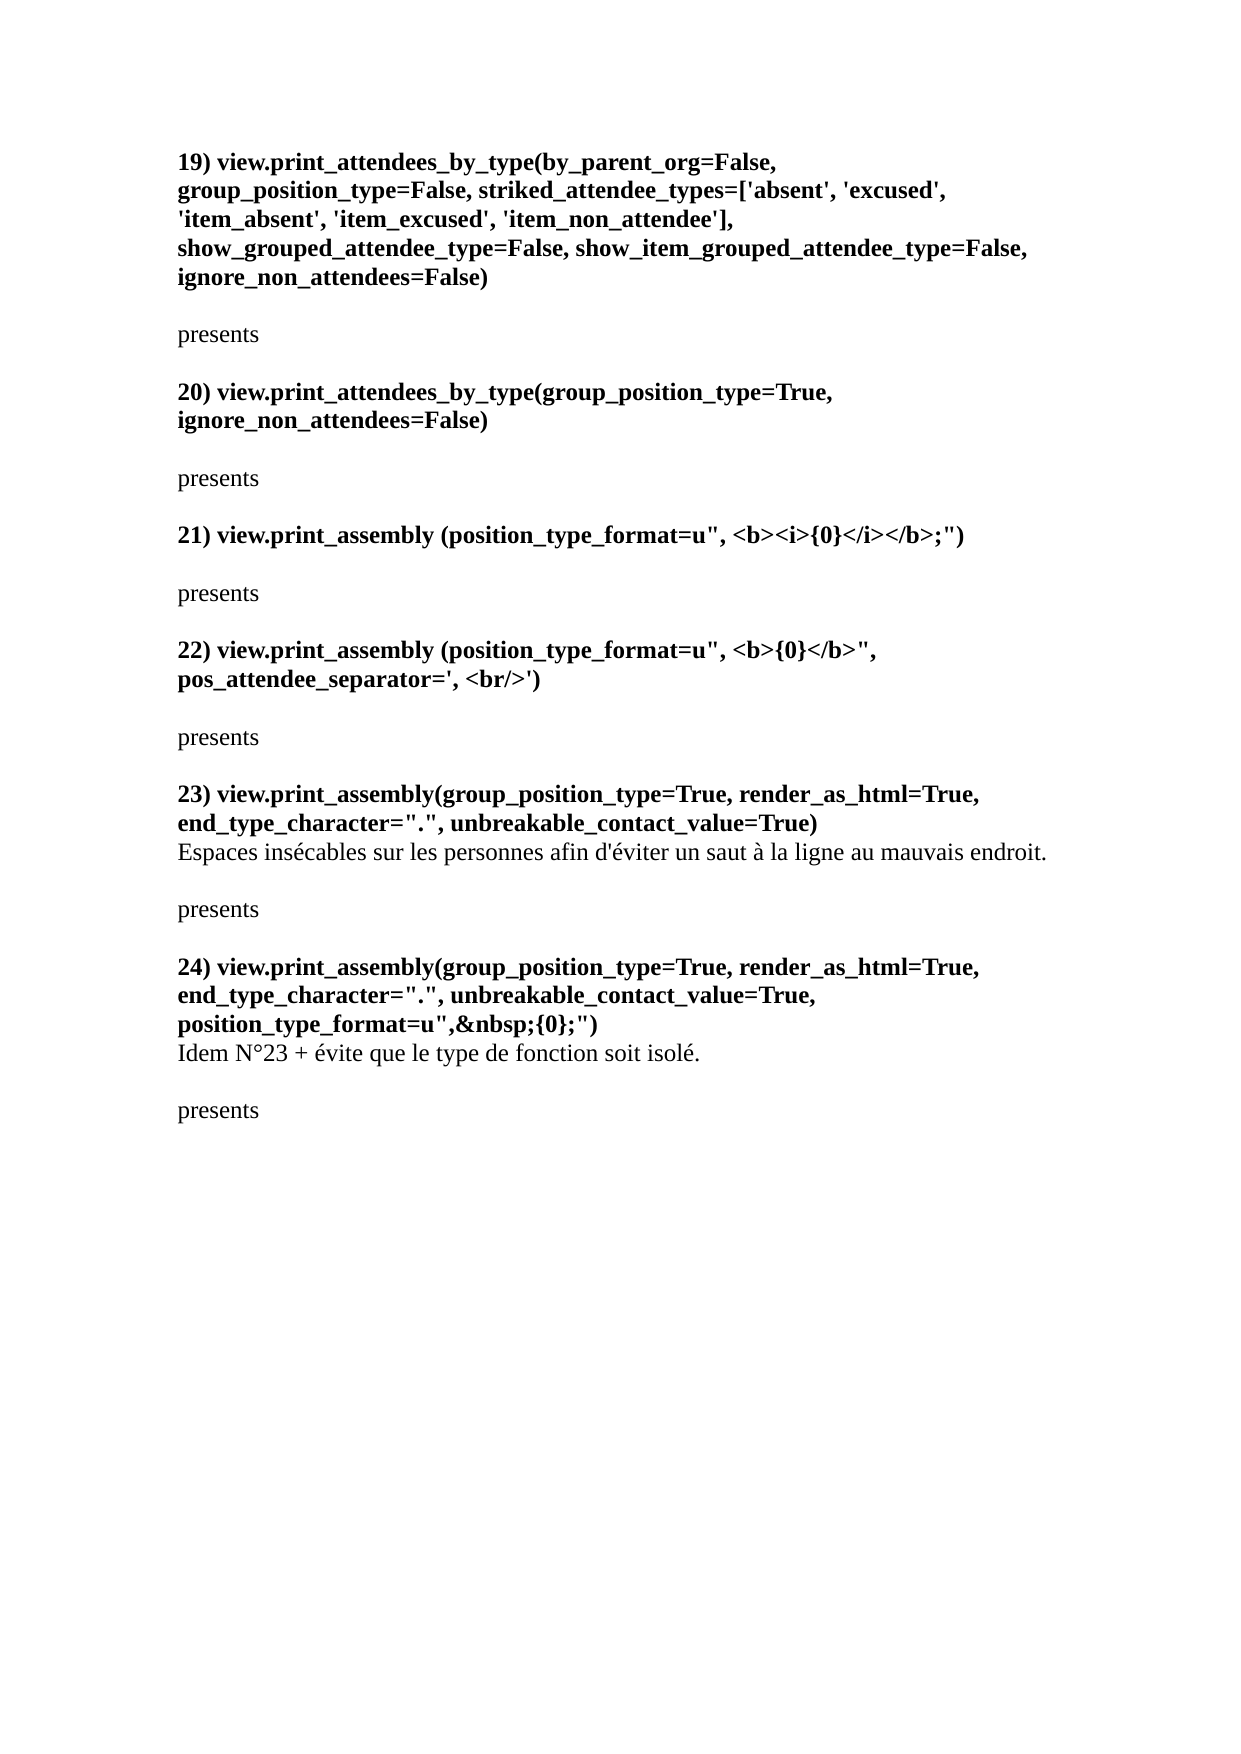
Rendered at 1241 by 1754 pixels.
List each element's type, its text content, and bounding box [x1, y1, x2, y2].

text 23) view.print_assembly(group_position_type=True, render_as_html=True, end_type_character=".", unbreakable_contact_value=True) [177, 779, 1063, 837]
text 21) view.print_assembly (position_type_format=u", <b><i>{0}</i></b>;") [177, 521, 1063, 549]
text Espaces insécables sur les personnes afin d'éviter un saut à la ligne au mauvais endroit. [177, 837, 1063, 866]
text presents [177, 578, 1063, 607]
text presents [177, 319, 1063, 348]
text presents [177, 1096, 1063, 1124]
text presents [177, 894, 1063, 923]
text 19) view.print_attendees_by_type(by_parent_org=False, group_position_type=False, striked_attendee_types=['absent', 'excused', 'item_absent', 'item_excused', 'item_non_attendee'], show_grouped_attendee_type=False, show_item_grouped_attendee_type=False, ignore_non_attendees=False) [177, 147, 1063, 291]
text presents [177, 463, 1063, 492]
text 20) view.print_attendees_by_type(group_position_type=True, ignore_non_attendees=False) [177, 377, 1063, 434]
text presents [177, 722, 1063, 751]
text 24) view.print_assembly(group_position_type=True, render_as_html=True, end_type_character=".", unbreakable_contact_value=True, position_type_format=u",&nbsp;{0};") [177, 952, 1063, 1038]
text Idem N°23 + évite que le type de fonction soit isolé. [177, 1038, 1063, 1067]
text 22) view.print_assembly (position_type_format=u", <b>{0}</b>", pos_attendee_separator=', <br/>') [177, 636, 1063, 693]
